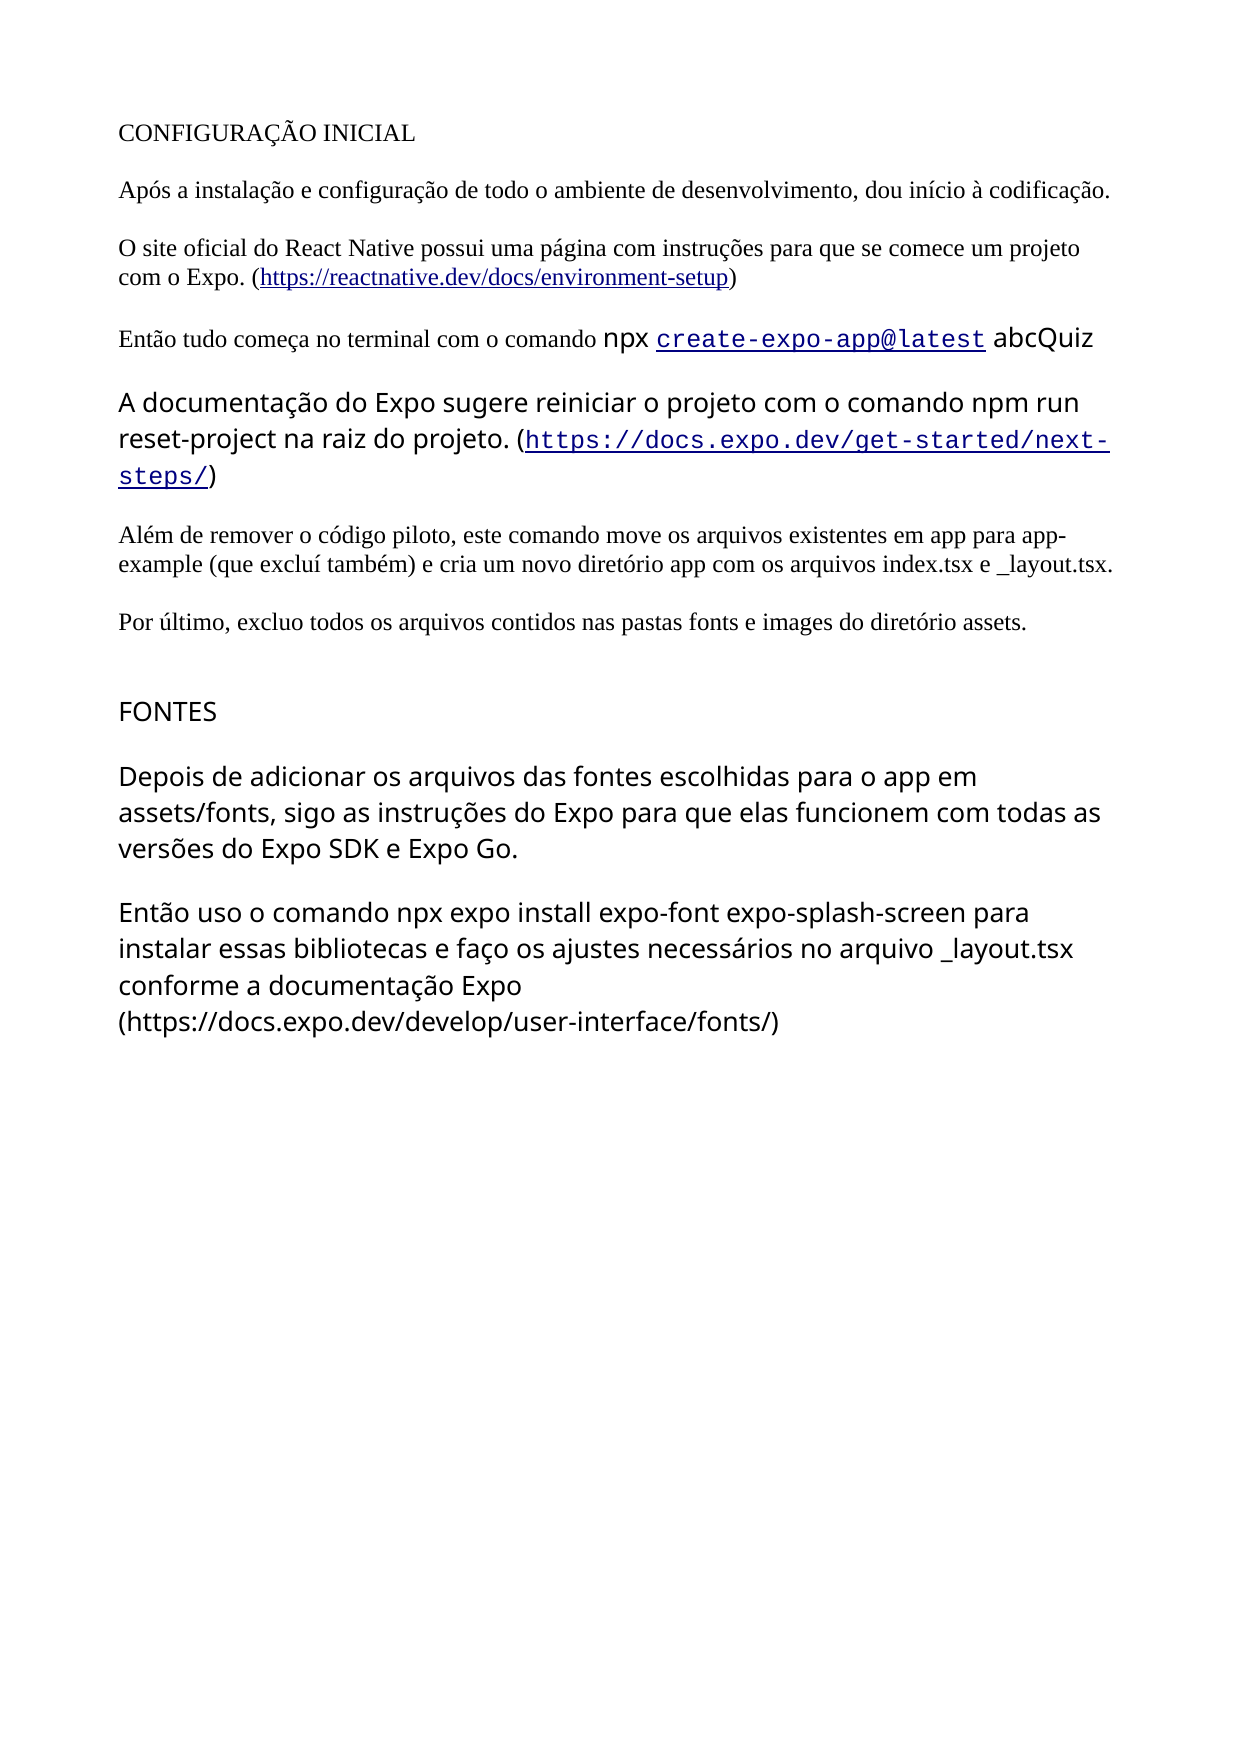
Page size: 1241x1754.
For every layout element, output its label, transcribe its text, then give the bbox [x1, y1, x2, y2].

text Então uso o comando npx expo install expo-font expo-splash-screen para instalar essas bibliotecas e faço os ajustes necessários no arquivo _layout.tsx conforme a documentação Expo (https://docs.expo.dev/develop/user-interface/fonts/) [118, 894, 1122, 1039]
text Por último, excluo todos os arquivos contidos nas pastas fonts e images do diretório assets. [118, 607, 1122, 636]
text Após a instalação e configuração de todo o ambiente de desenvolvimento, dou início à codificação. [118, 176, 1122, 204]
text O site oficial do React Native possui uma página com instruções para que se comece um projeto com o Expo. (https://reactnative.dev/docs/environment-setup) [118, 233, 1122, 291]
text Então tudo começa no terminal com o comando npx create-expo-app@latest abcQuiz [118, 319, 1122, 356]
text Depois de adicionar os arquivos das fontes escolhidas para o app em assets/fonts, sigo as instruções do Expo para que elas funcionem com todas as versões do Expo SDK e Expo Go. [118, 758, 1122, 866]
text A documentação do Expo sugere reiniciar o projeto com o comando npm run reset-project na raiz do projeto. (https://docs.expo.dev/get-started/next-steps/) [118, 384, 1122, 492]
text Além de remover o código piloto, este comando move os arquivos existentes em app para app-example (que excluí também) e cria um novo diretório app com os arquivos index.tsx e _layout.tsx. [118, 521, 1122, 578]
text FONTES [118, 693, 1122, 729]
text CONFIGURAÇÃO INICIAL [118, 118, 1122, 147]
